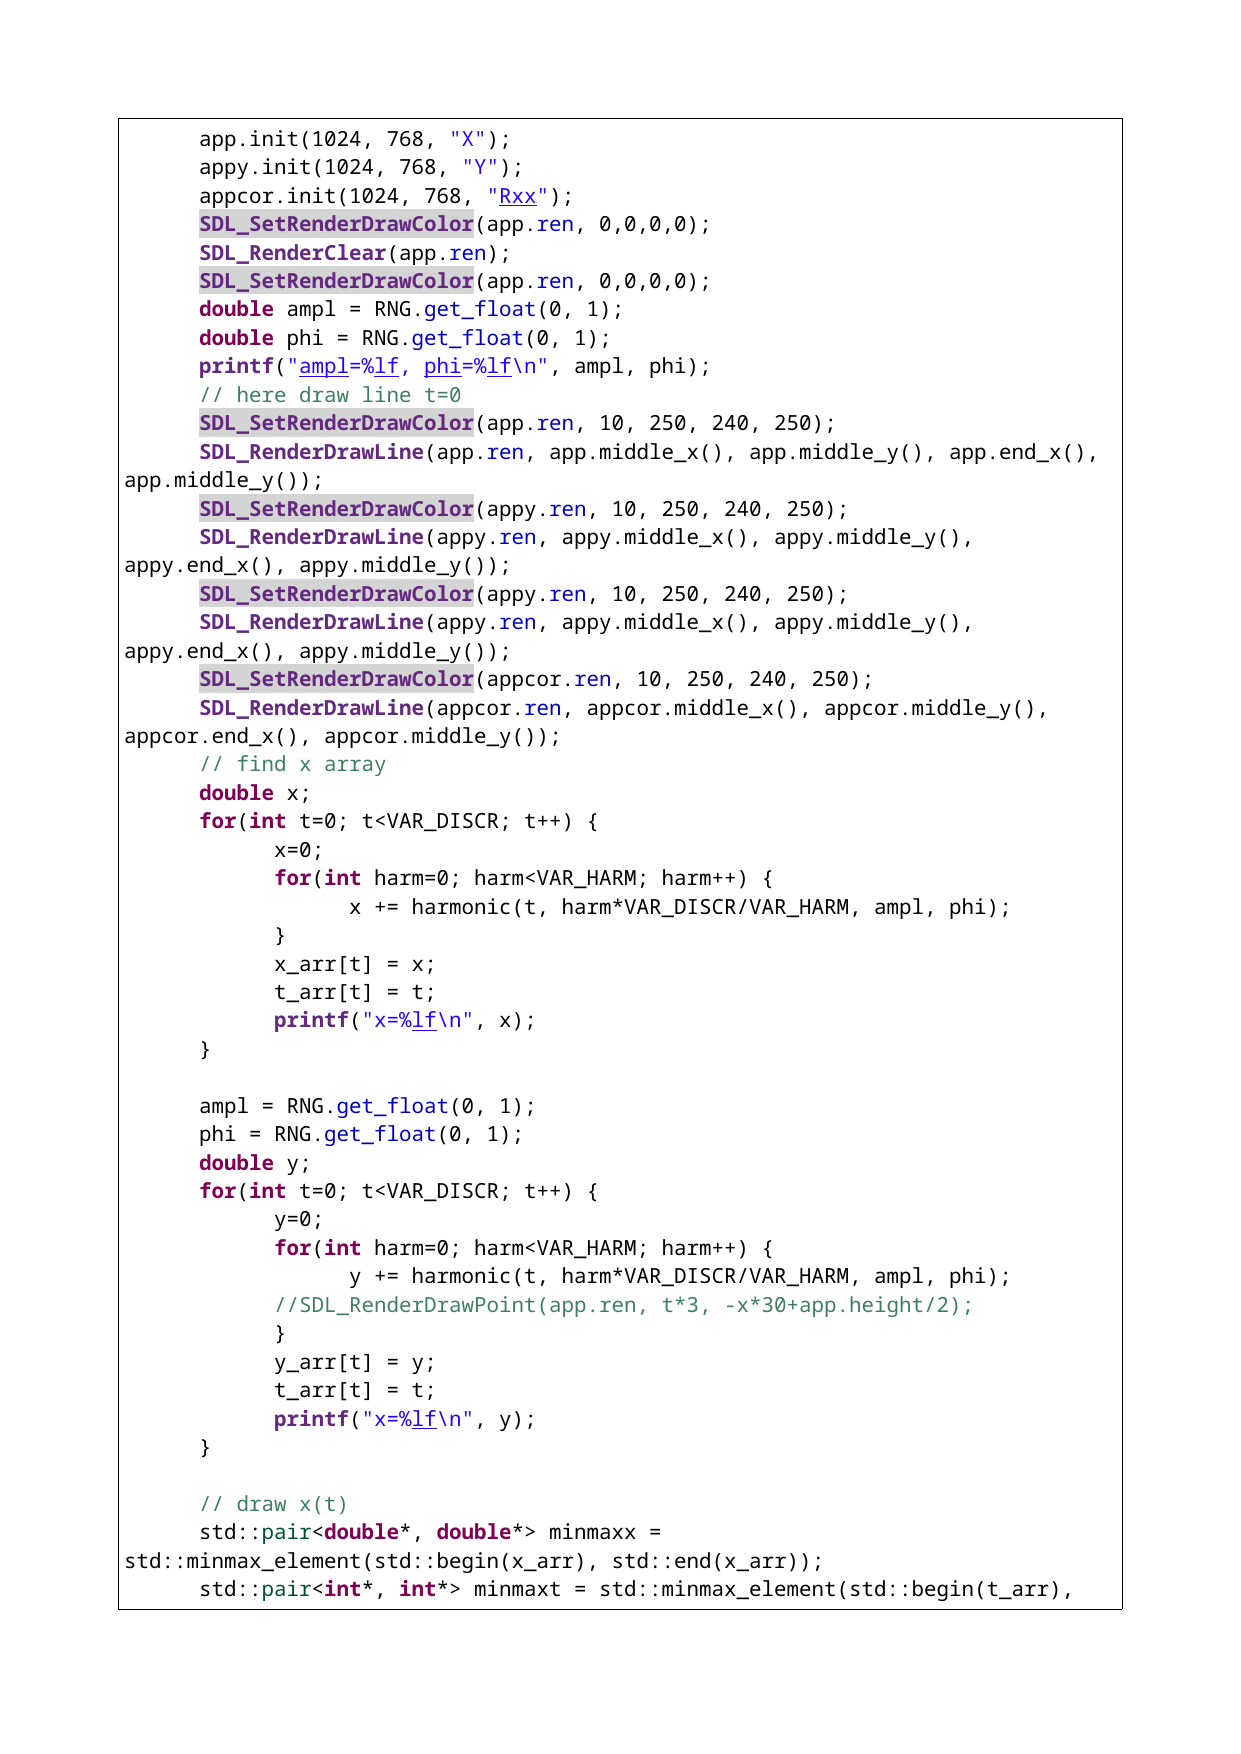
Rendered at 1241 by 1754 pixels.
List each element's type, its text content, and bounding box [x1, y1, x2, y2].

table_header app.init(1024, 768, "X"); appy.init(1024, 768, "Y"); appcor.init(1024, 768, "Rxx"); SDL_SetRenderDrawColor(app.ren, 0,0,0,0); SDL_RenderClear(app.ren); SDL_SetRenderDrawColor(app.ren, 0,0,0,0); double ampl = RNG.get_float(0, 1); double phi = RNG.get_float(0, 1); printf("ampl=%lf, phi=%lf\n", ampl, phi); // here draw line t=0 SDL_SetRenderDrawColor(app.ren, 10, 250, 240, 250); SDL_RenderDrawLine(app.ren, app.middle_x(), app.middle_y(), app.end_x(), app.middle_y()); SDL_SetRenderDrawColor(appy.ren, 10, 250, 240, 250); SDL_RenderDrawLine(appy.ren, appy.middle_x(), appy.middle_y(), appy.end_x(), appy.middle_y()); SDL_SetRenderDrawColor(appy.ren, 10, 250, 240, 250); SDL_RenderDrawLine(appy.ren, appy.middle_x(), appy.middle_y(), appy.end_x(), appy.middle_y()); SDL_SetRenderDrawColor(appcor.ren, 10, 250, 240, 250); SDL_RenderDrawLine(appcor.ren, appcor.middle_x(), appcor.middle_y(), appcor.end_x(), appcor.middle_y()); // find x array double x; for(int t=0; t<VAR_DISCR; t++) { x=0; for(int harm=0; harm<VAR_HARM; harm++) { x += harmonic(t, harm*VAR_DISCR/VAR_HARM, ampl, phi); } x_arr[t] = x; t_arr[t] = t; printf("x=%lf\n", x); } ampl = RNG.get_float(0, 1); phi = RNG.get_float(0, 1); double y; for(int t=0; t<VAR_DISCR; t++) { y=0; for(int harm=0; harm<VAR_HARM; harm++) { y += harmonic(t, harm*VAR_DISCR/VAR_HARM, ampl, phi); //SDL_RenderDrawPoint(app.ren, t*3, -x*30+app.height/2); } y_arr[t] = y; t_arr[t] = t; printf("x=%lf\n", y); } // draw x(t) std::pair<double*, double*> minmaxx = std::minmax_element(std::begin(x_arr), std::end(x_arr)); std::pair<int*, int*> minmaxt = std::minmax_element(std::begin(t_arr), [119, 119, 1122, 1608]
